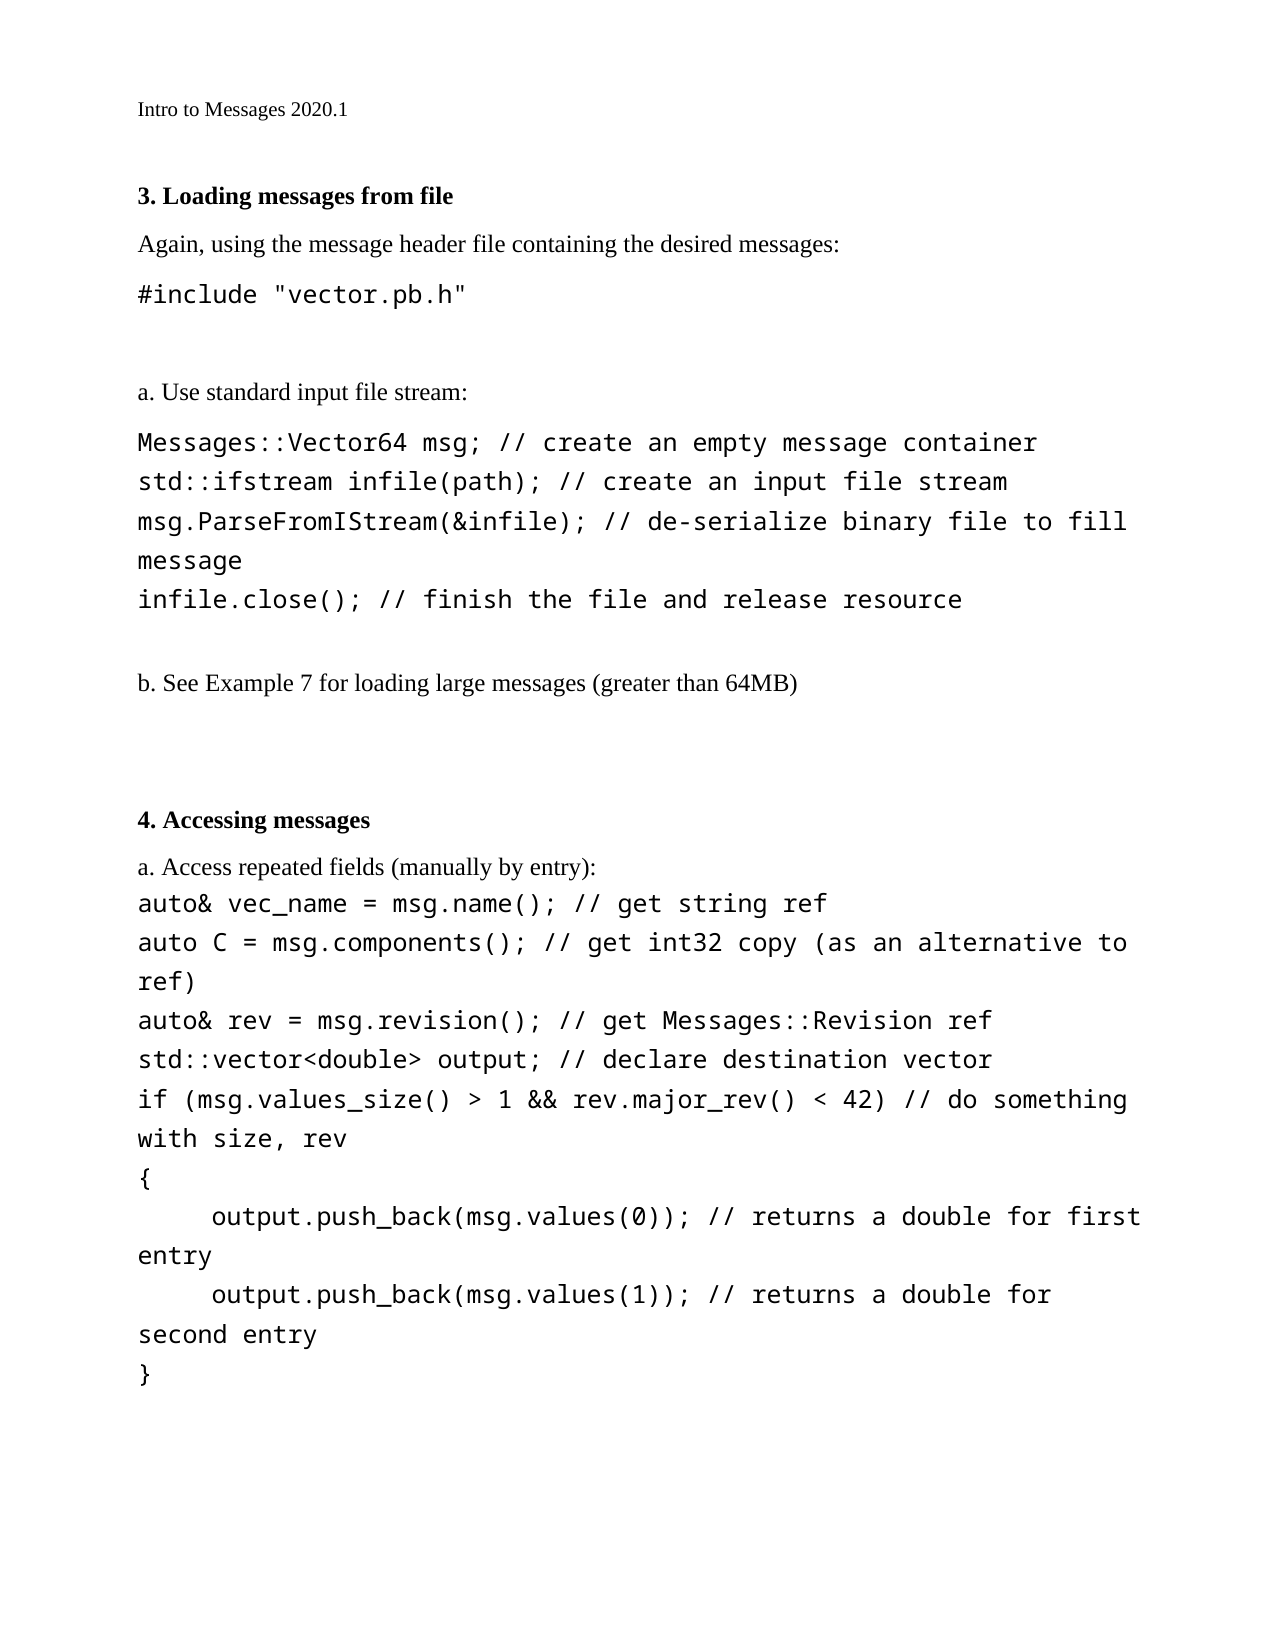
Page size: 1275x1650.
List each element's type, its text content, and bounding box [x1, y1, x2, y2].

text auto C = msg.components(); // get int32 copy (as an alternative to ref) [137, 925, 1150, 998]
text Messages::Vector64 msg; // create an empty message container [137, 425, 1150, 459]
text a. Access repeated fields (manually by entry): [137, 852, 1150, 881]
text } [137, 1356, 1150, 1389]
text output.push_back(msg.values(0)); // returns a double for first entry [137, 1199, 1150, 1272]
text output.push_back(msg.values(1)); // returns a double for second entry [137, 1277, 1150, 1350]
text auto& rev = msg.revision(); // get Messages::Revision ref [137, 1003, 1150, 1037]
text #include "vector.pb.h" [137, 276, 1150, 310]
text { [137, 1160, 1150, 1194]
text Again, using the message header file containing the desired messages: [137, 229, 1150, 257]
text b. See Example 7 for loading large messages (greater than 64MB) [137, 668, 1150, 697]
text infile.close(); // finish the file and release resource [137, 582, 1150, 616]
text std::ifstream infile(path); // create an input file stream [137, 464, 1150, 498]
text 3. Loading messages from file [137, 181, 1150, 210]
text auto& vec_name = msg.name(); // get string ref [137, 886, 1150, 919]
text 4. Accessing messages [137, 805, 1150, 834]
text if (msg.values_size() > 1 && rev.major_rev() < 42) // do something with size, rev [137, 1081, 1150, 1154]
text a. Use standard input file stream: [137, 377, 1150, 406]
text std::vector<double> output; // declare destination vector [137, 1042, 1150, 1076]
text msg.ParseFromIStream(&infile); // de-serialize binary file to fill message [137, 503, 1150, 576]
